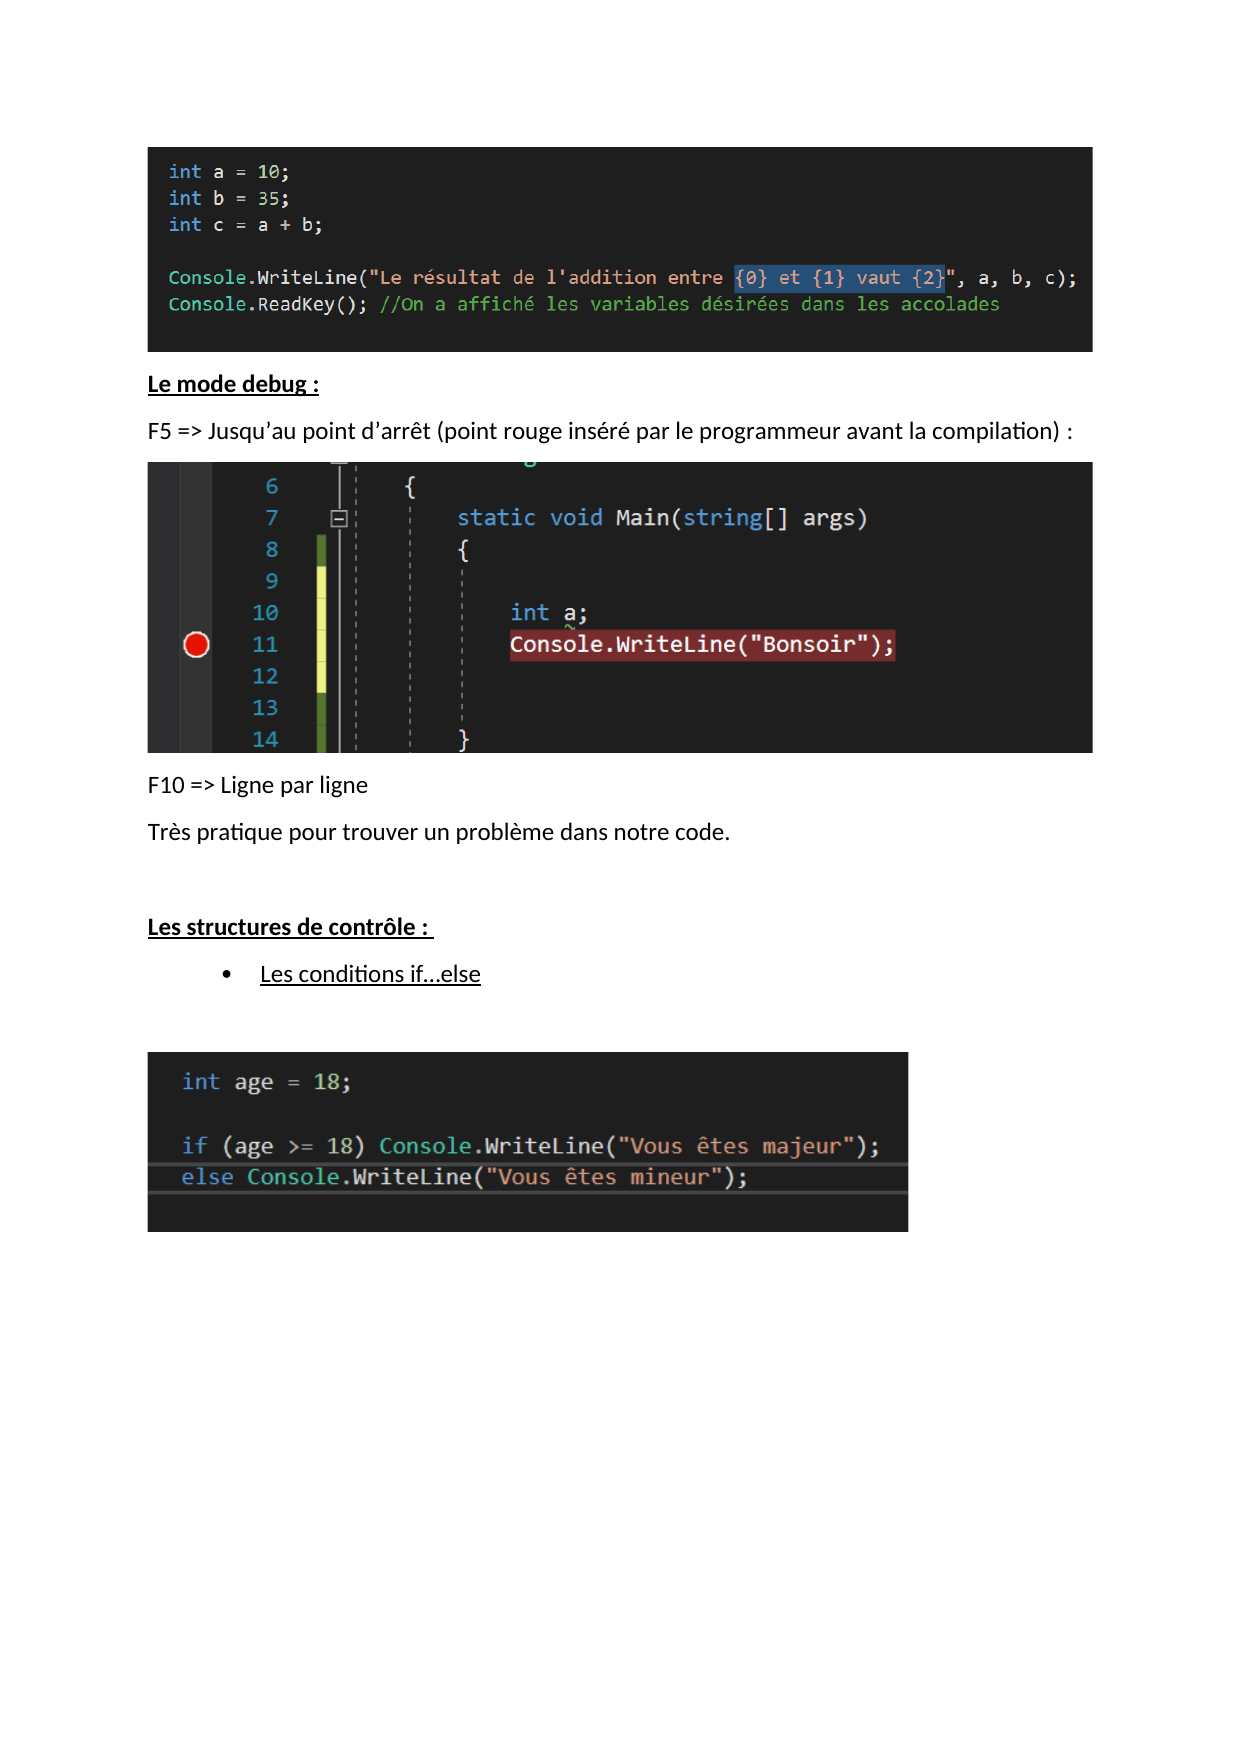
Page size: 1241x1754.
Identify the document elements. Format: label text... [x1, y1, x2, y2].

text Les structures de contrôle : [148, 911, 1093, 941]
text Le mode debug : [148, 368, 1093, 398]
list Les conditions if…else [223, 958, 1093, 988]
text Très pratique pour trouver un problème dans notre code. [148, 816, 1093, 847]
text F5 => Jusqu’au point d’arrêt (point rouge inséré par le programmeur avant la compilation) : [148, 415, 1093, 446]
text F10 => Ligne par ligne [148, 769, 1093, 800]
